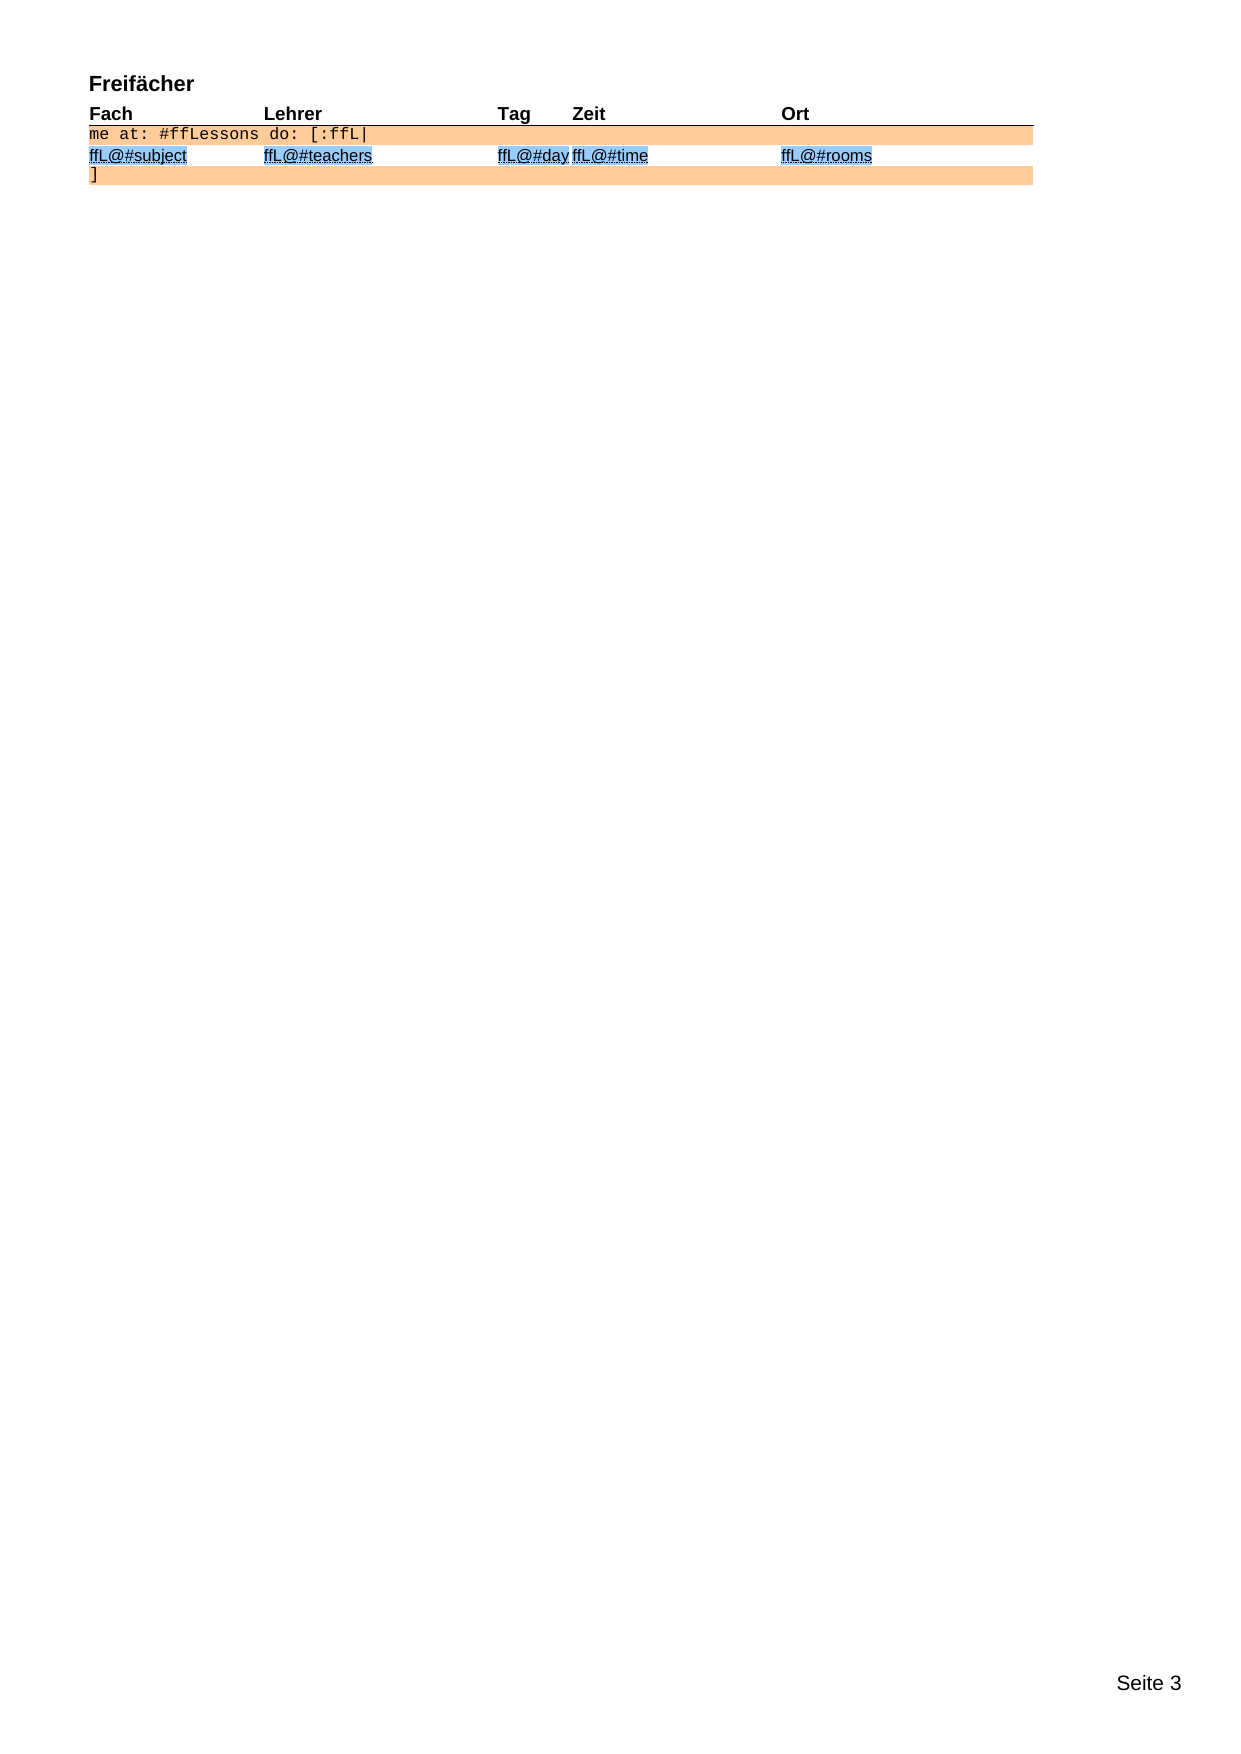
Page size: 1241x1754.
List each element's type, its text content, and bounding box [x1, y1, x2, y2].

table_cell ffL@#rooms [780, 145, 1033, 165]
table_header Lehrer [263, 103, 497, 125]
table_cell ffL@#time [571, 145, 780, 165]
table_cell ffL@#subject [89, 145, 263, 165]
table_header Tag [497, 103, 571, 125]
table_cell ffL@#teachers [263, 145, 497, 165]
subtitle Freifächer [88, 72, 1181, 97]
table_header Fach [89, 103, 263, 125]
table_header Ort [780, 103, 1033, 125]
table_header Zeit [571, 103, 780, 125]
